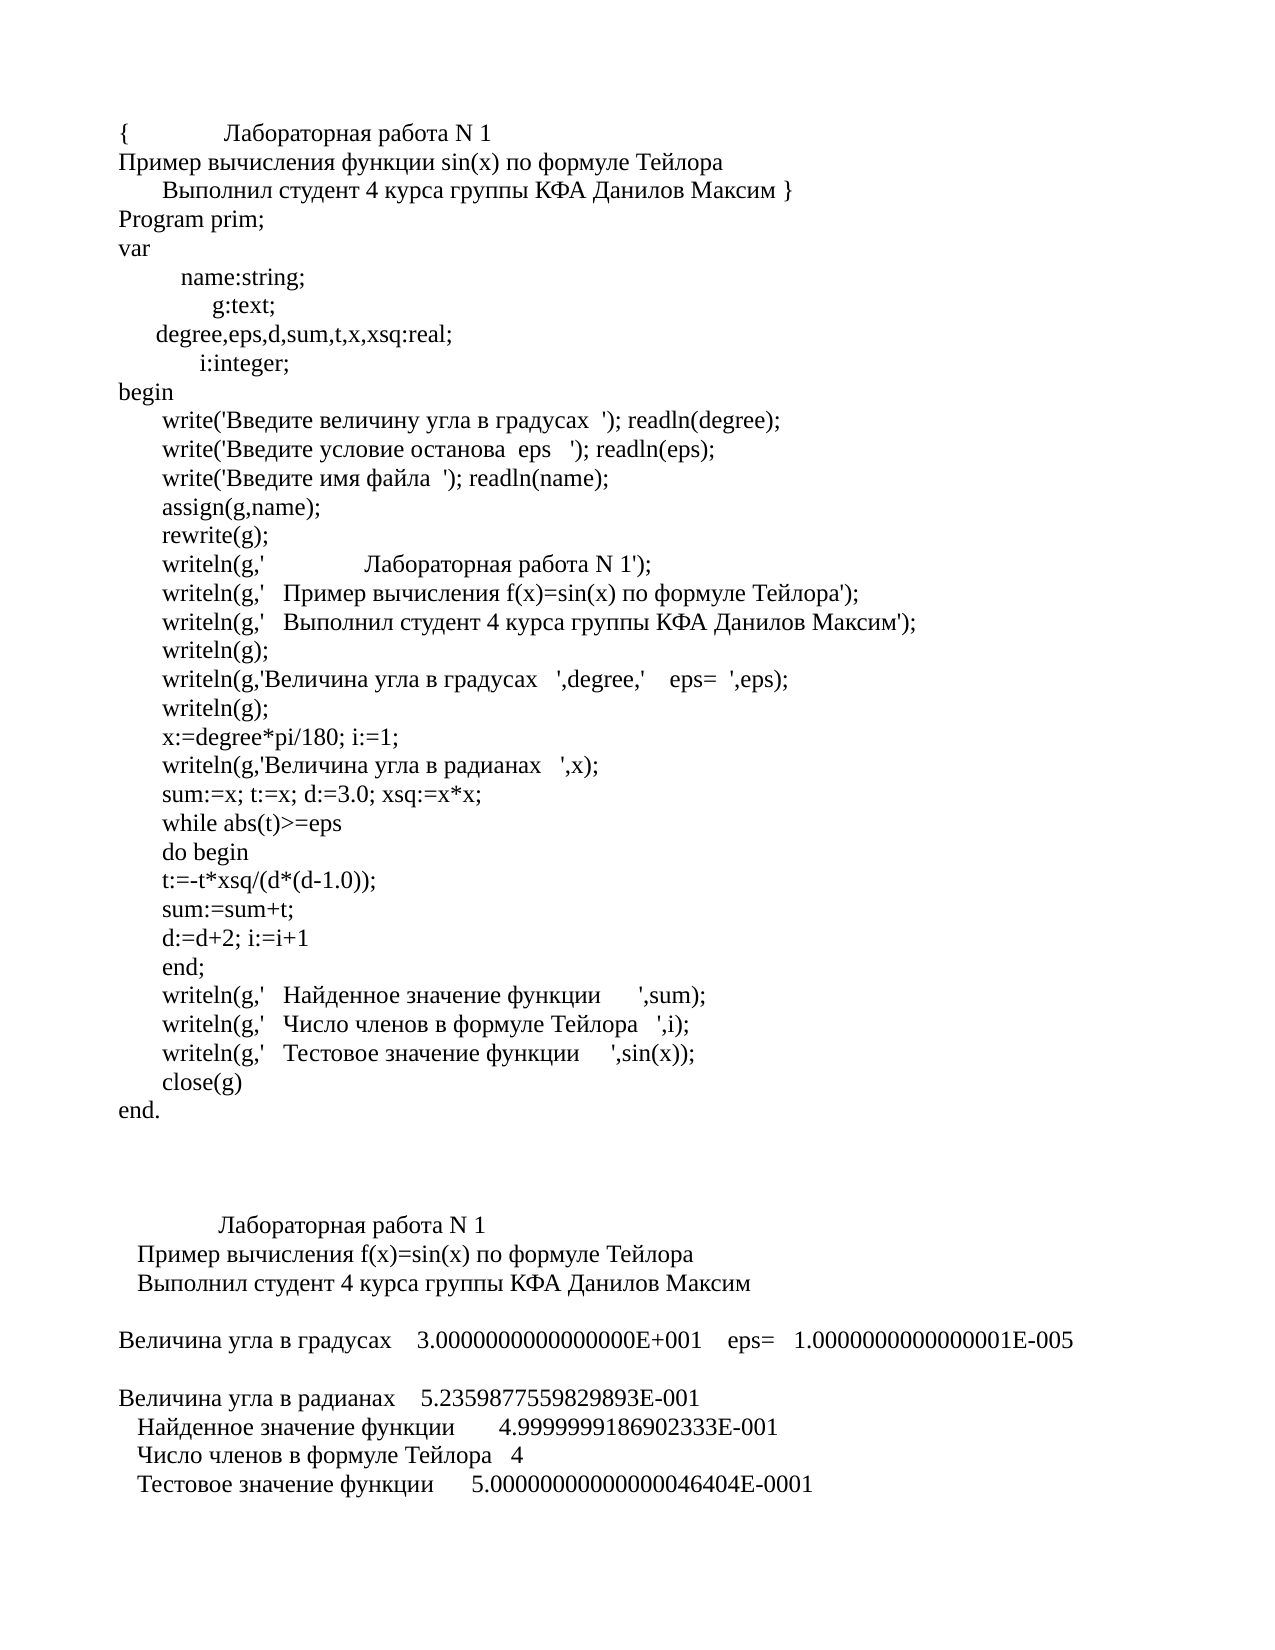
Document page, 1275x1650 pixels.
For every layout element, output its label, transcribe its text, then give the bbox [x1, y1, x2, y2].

text name:string; [118, 262, 1157, 291]
text while abs(t)>=eps [118, 808, 1157, 837]
text write('Введите величину угла в градусах '); readln(degree); [118, 406, 1157, 434]
text Число членов в формуле Тейлора 4 [118, 1441, 1157, 1469]
text Пример вычисления f(x)=sin(x) по формуле Тейлора [118, 1239, 1157, 1268]
text Величина угла в радианах 5.2359877559829893E-001 [118, 1383, 1157, 1412]
text end. [118, 1096, 1157, 1124]
text t:=-t*xsq/(d*(d-1.0)); [118, 866, 1157, 894]
text end; [118, 952, 1157, 981]
text writeln(g,' Тестовое значение функции ',sin(x)); [118, 1038, 1157, 1067]
text x:=degree*pi/180; i:=1; [118, 722, 1157, 751]
text sum:=sum+t; [118, 894, 1157, 923]
text Выполнил студент 4 курса группы КФА Данилов Максим } [118, 176, 1157, 204]
text writeln(g); [118, 636, 1157, 664]
text writeln(g); [118, 693, 1157, 722]
text Величина угла в градусах 3.0000000000000000E+001 eps= 1.0000000000000001E-005 [118, 1326, 1157, 1354]
text writeln(g,' Найденное значение функции ',sum); [118, 981, 1157, 1009]
text Найденное значение функции 4.9999999186902333E-001 [118, 1412, 1157, 1441]
text begin [118, 377, 1157, 406]
text Выполнил студент 4 курса группы КФА Данилов Максим [118, 1268, 1157, 1297]
text rewrite(g); [118, 521, 1157, 549]
text writeln(g,'Величина угла в радианах ',x); [118, 751, 1157, 779]
text writeln(g,'Величина угла в градусах ',degree,' eps= ',eps); [118, 664, 1157, 693]
text writeln(g,' Лабораторная работа N 1'); [118, 549, 1157, 578]
text writeln(g,' Пример вычисления f(x)=sin(x) по формуле Тейлора'); [118, 578, 1157, 607]
text assign(g,name); [118, 492, 1157, 521]
text g:text; [118, 291, 1157, 319]
text writeln(g,' Число членов в формуле Тейлора ',i); [118, 1009, 1157, 1038]
text sum:=x; t:=x; d:=3.0; xsq:=x*x; [118, 779, 1157, 808]
text do begin [118, 837, 1157, 866]
text i:integer; [118, 348, 1157, 377]
text { Лабораторная работа N 1 [118, 118, 1157, 147]
text degree,eps,d,sum,t,x,xsq:real; [118, 319, 1157, 348]
text Program prim; [118, 204, 1157, 233]
text d:=d+2; i:=i+1 [118, 923, 1157, 952]
text Тестовое значение функции 5.00000000000000046404E-0001 [118, 1469, 1157, 1498]
text var [118, 233, 1157, 262]
text close(g) [118, 1067, 1157, 1096]
text write('Введите условие останова eps '); readln(eps); [118, 434, 1157, 463]
text Пример вычисления функции sin(x) по формуле Тейлора [118, 147, 1157, 176]
text Лабораторная работа N 1 [118, 1211, 1157, 1239]
text write('Введите имя файла '); readln(name); [118, 463, 1157, 492]
text writeln(g,' Выполнил студент 4 курса группы КФА Данилов Максим'); [118, 607, 1157, 636]
